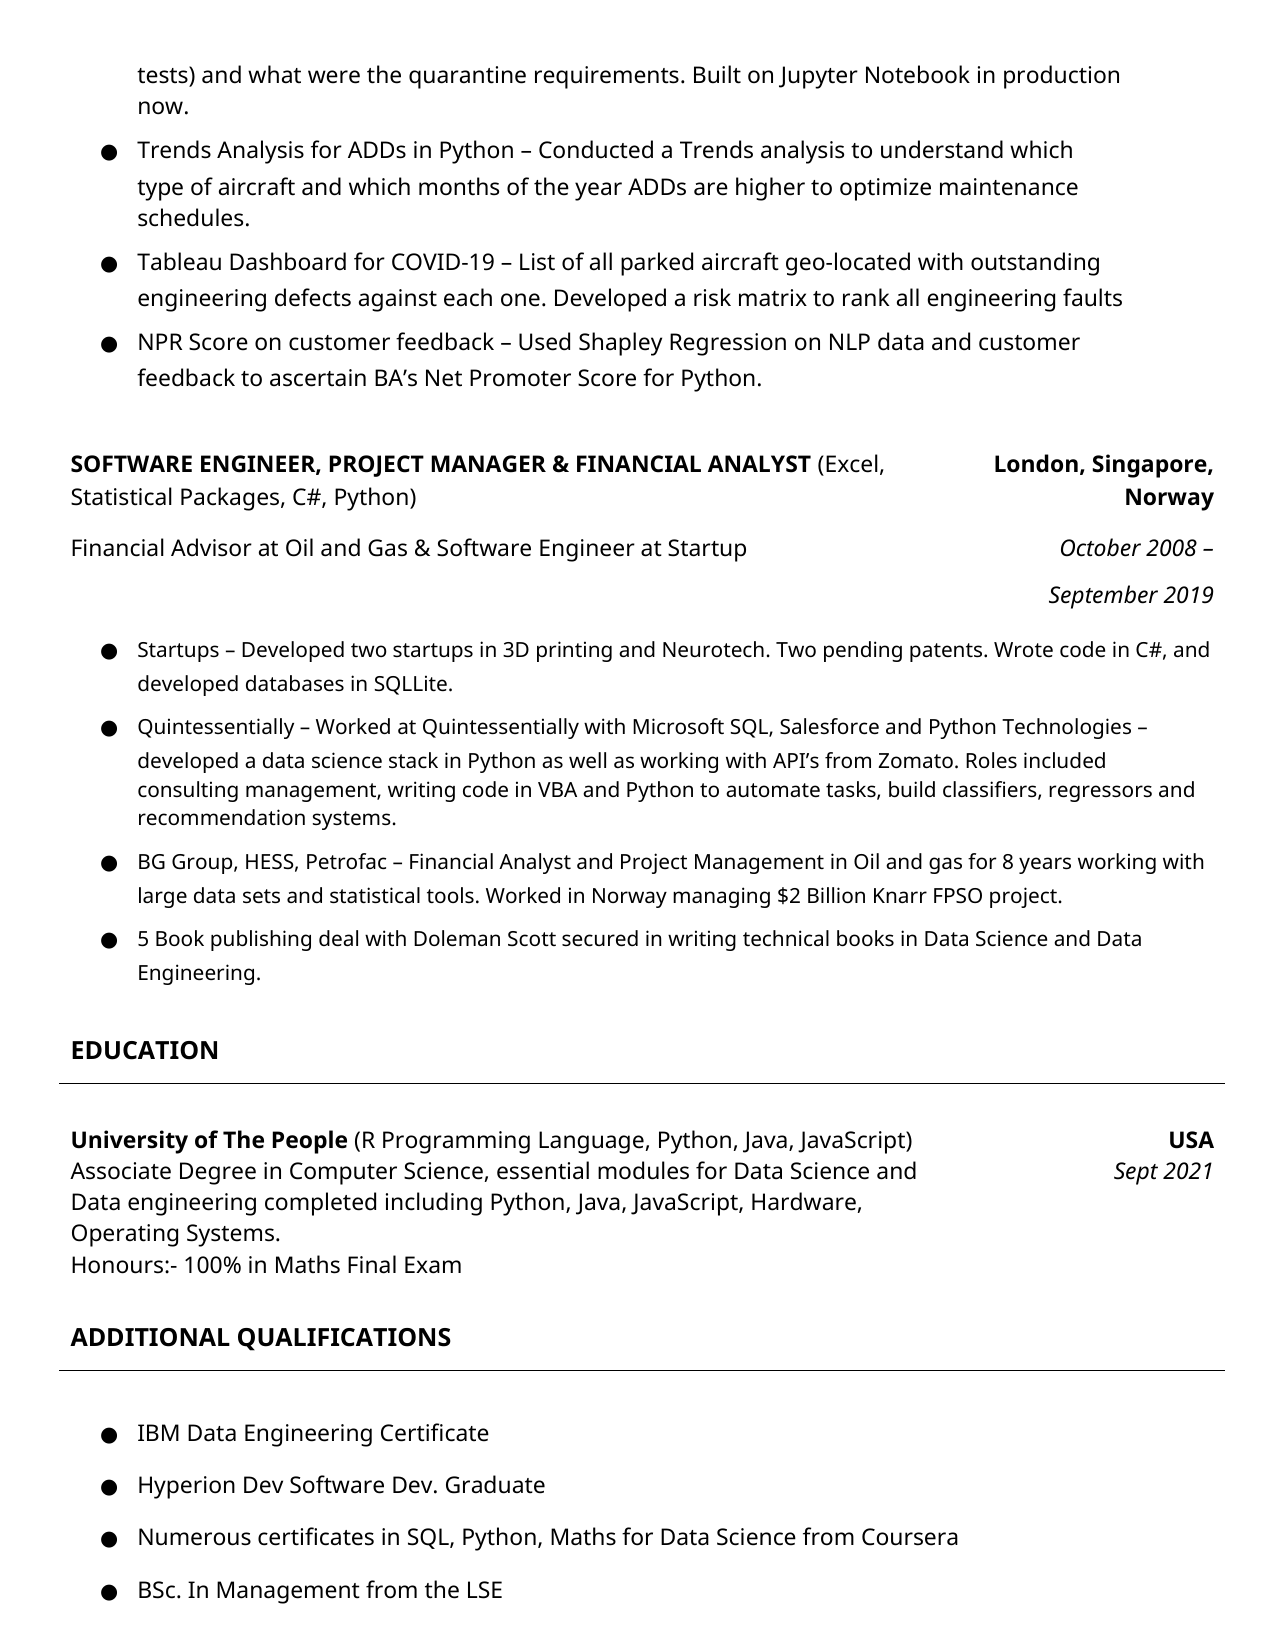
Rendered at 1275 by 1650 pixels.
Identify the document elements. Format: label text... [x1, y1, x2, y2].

table_cell [59, 1371, 1225, 1410]
table_cell [59, 1280, 1225, 1319]
table_cell Startups – Developed two startups in 3D printing and Neurotech. Two pending patents. Wrote code in C#, and developed databases in SQLLite. Quintessentially – Worked at Quintessentially with Microsoft SQL, Salesforce and Python Technologies – developed a data science stack in Python as well as working with API’s from Zomato. Roles included consulting management, writing code in VBA and Python to automate tasks, build classifiers, regressors and recommendation systems. BG Group, HESS, Petrofac – Financial Analyst and Project Management in Oil and gas for 8 years working with large data sets and statistical tools. Worked in Norway managing $2 Billion Knarr FPSO project. 5 Book publishing deal with Doleman Scott secured in writing technical books in Data Science and Data Engineering. [59, 627, 1225, 993]
table_cell London, Singapore, Norway October 2008 – September 2019 [949, 448, 1225, 627]
table_cell [59, 993, 1225, 1032]
table_cell ADDITIONAL QUALIFICATIONS [59, 1319, 1225, 1370]
table_cell [59, 1084, 1225, 1123]
table_cell tests) and what were the quarantine requirements. Built on Jupyter Notebook in production now. Trends Analysis for ADDs in Python – Conducted a Trends analysis to understand which type of aircraft and which months of the year ADDs are higher to optimize maintenance schedules. Tableau Dashboard for COVID-19 – List of all parked aircraft geo-located with outstanding engineering defects against each one. Developed a risk matrix to rank all engineering faults NPR Score on customer feedback – Used Shapley Regression on NLP data and customer feedback to ascertain BA’s Net Promoter Score for Python. [59, 59, 1225, 400]
table_cell IBM Data Engineering Certificate Hyperion Dev Software Dev. Graduate Numerous certificates in SQL, Python, Maths for Data Science from Coursera BSc. In Management from the LSE Fluent in English Ran London Marathon 2014 Published in the Artificial Intelligence Journal thoughts on Computing :- https://aijourn.com/author/ibrahimm/ [59, 1410, 1225, 1616]
table_cell USA Sept 2021 [944, 1124, 1225, 1280]
table_cell [59, 400, 1225, 448]
table_cell University of The People (R Programming Language, Python, Java, JavaScript) Associate Degree in Computer Science, essential modules for Data Science and Data engineering completed including Python, Java, JavaScript, Hardware, Operating Systems. Honours:- 100% in Maths Final Exam [59, 1124, 944, 1280]
table_cell SOFTWARE ENGINEER, PROJECT MANAGER & FINANCIAL ANALYST (Excel, Statistical Packages, C#, Python) Financial Advisor at Oil and Gas & Software Engineer at Startup [59, 448, 949, 627]
table_cell EDUCATION [59, 1033, 1225, 1083]
